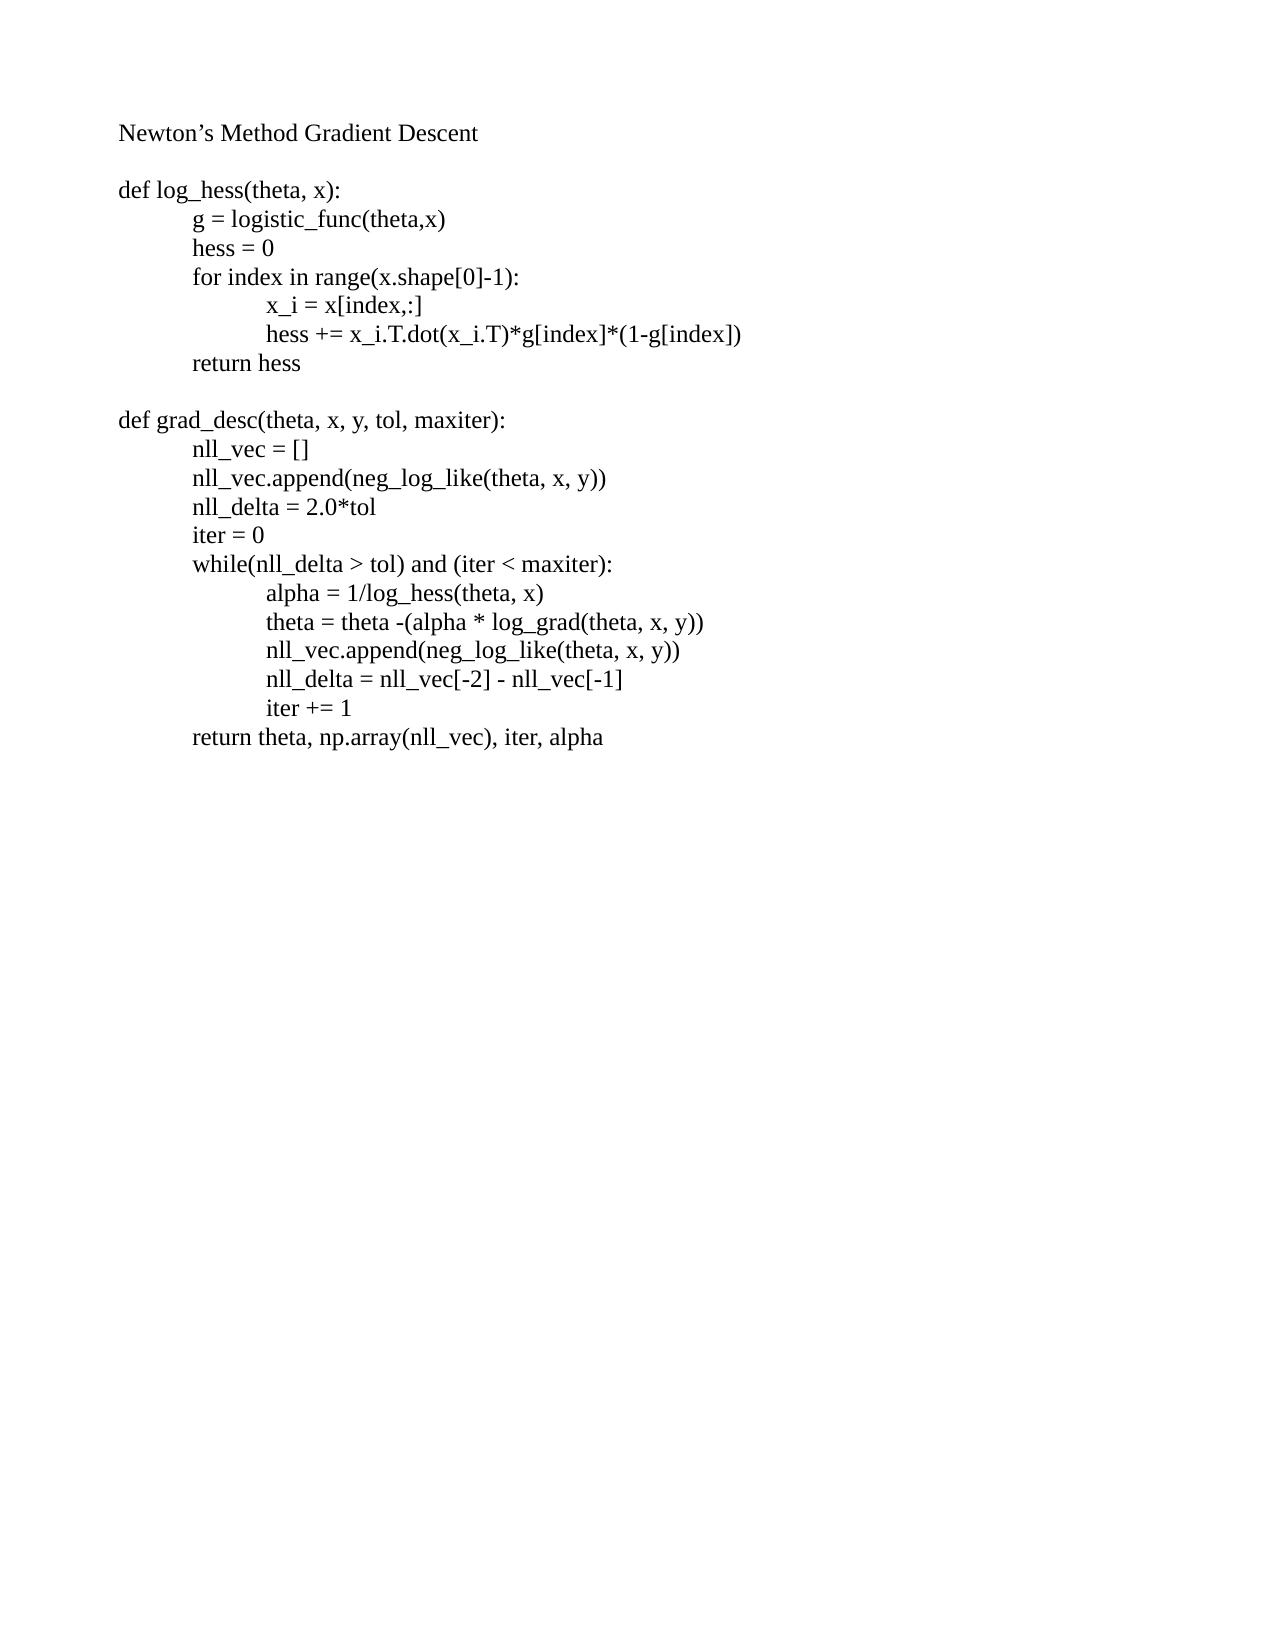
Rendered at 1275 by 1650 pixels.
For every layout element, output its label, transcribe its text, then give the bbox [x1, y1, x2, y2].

text def log_hess(theta, x): [118, 176, 1157, 204]
text iter = 0 [118, 521, 1157, 549]
text hess += x_i.T.dot(x_i.T)*g[index]*(1-g[index]) [118, 319, 1157, 348]
text nll_delta = nll_vec[-2] - nll_vec[-1] [118, 664, 1157, 693]
text for index in range(x.shape[0]-1): [118, 262, 1157, 291]
text nll_vec.append(neg_log_like(theta, x, y)) [118, 463, 1157, 492]
text def grad_desc(theta, x, y, tol, maxiter): [118, 406, 1157, 434]
text return theta, np.array(nll_vec), iter, alpha [118, 722, 1157, 751]
text hess = 0 [118, 233, 1157, 262]
text Newton’s Method Gradient Descent [118, 118, 1157, 147]
text x_i = x[index,:] [118, 291, 1157, 319]
text nll_vec = [] [118, 434, 1157, 463]
text iter += 1 [118, 693, 1157, 722]
text alpha = 1/log_hess(theta, x) [118, 578, 1157, 607]
text while(nll_delta > tol) and (iter < maxiter): [118, 549, 1157, 578]
text g = logistic_func(theta,x) [118, 204, 1157, 233]
text theta = theta -(alpha * log_grad(theta, x, y)) [118, 607, 1157, 636]
text nll_vec.append(neg_log_like(theta, x, y)) [118, 636, 1157, 664]
text return hess [118, 348, 1157, 377]
text nll_delta = 2.0*tol [118, 492, 1157, 521]
